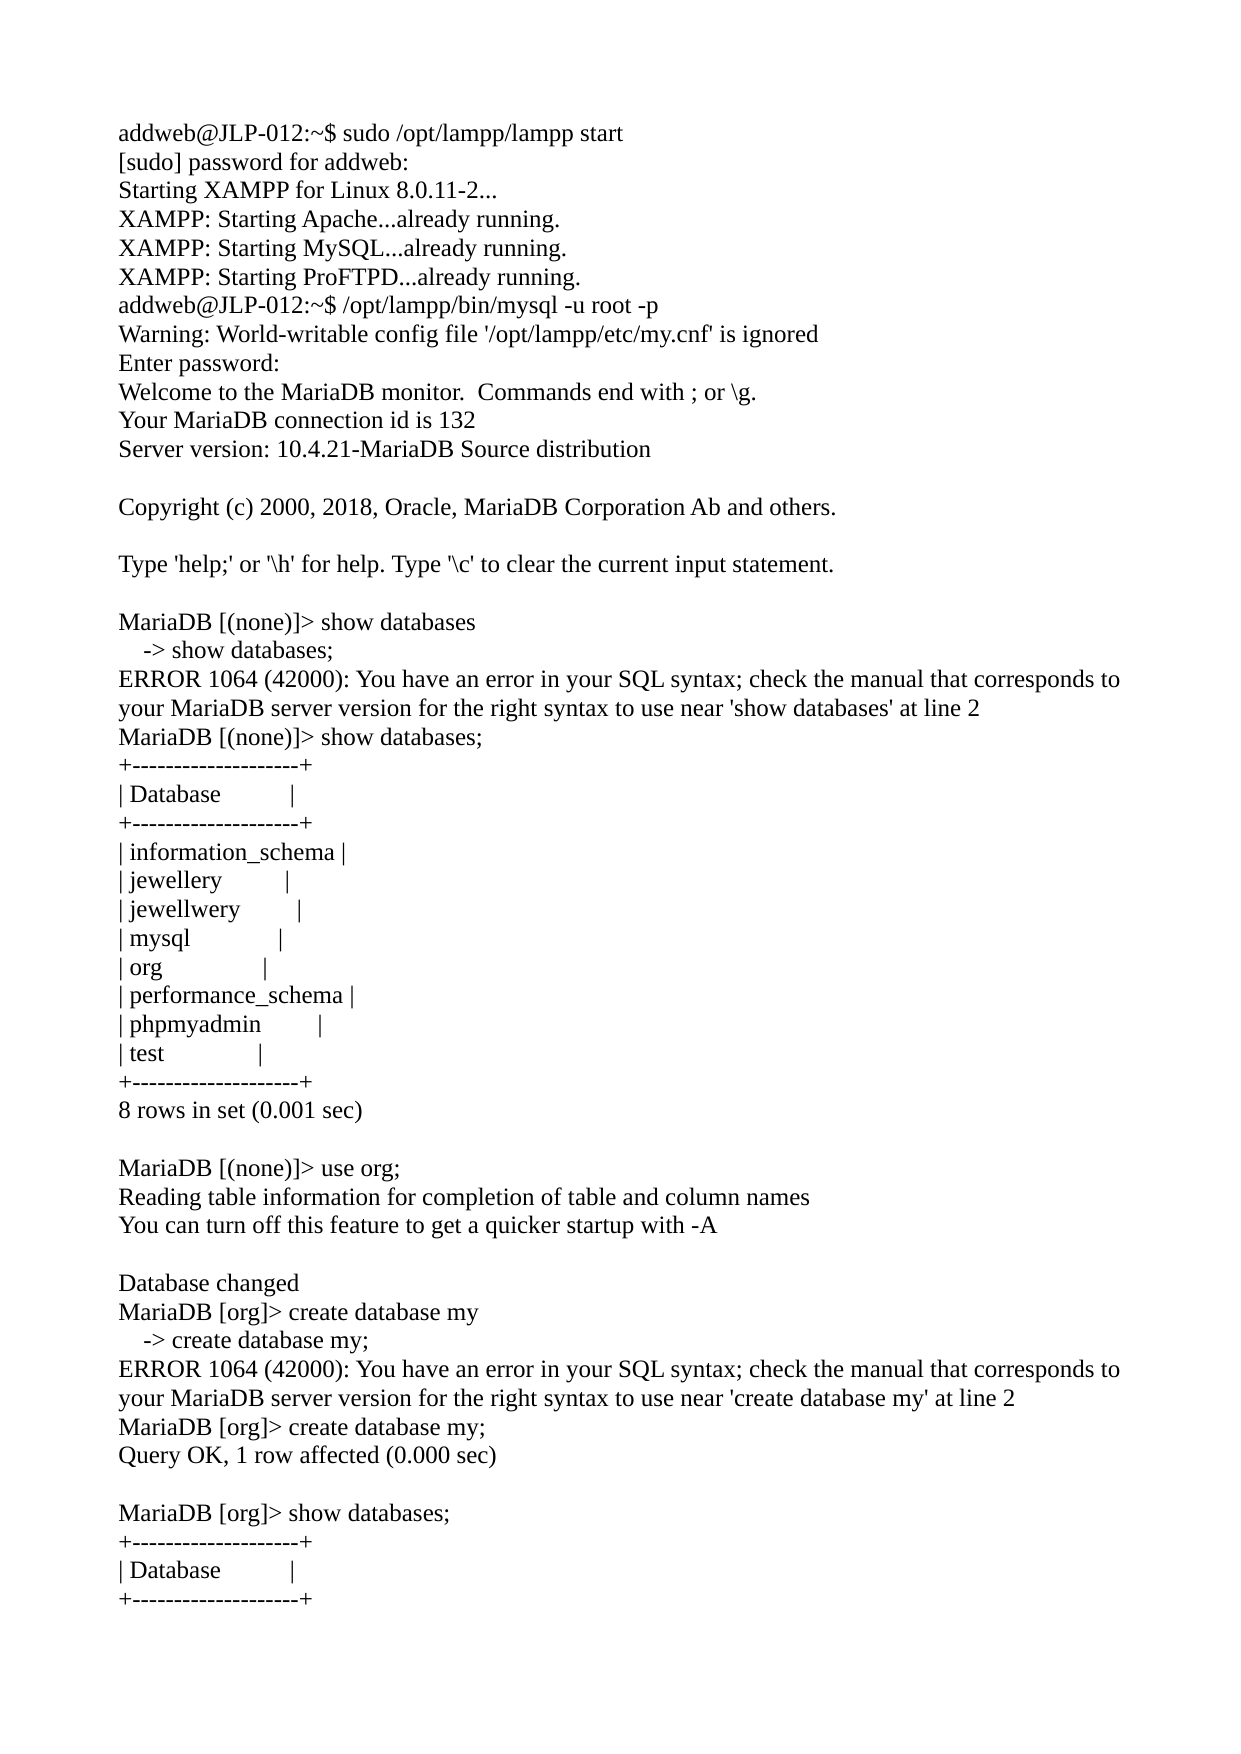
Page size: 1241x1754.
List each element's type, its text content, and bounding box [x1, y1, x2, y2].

text 8 rows in set (0.001 sec) [118, 1096, 1122, 1124]
text | information_schema | [118, 837, 1122, 866]
text Your MariaDB connection id is 132 [118, 406, 1122, 434]
text MariaDB [(none)]> use org; [118, 1153, 1122, 1182]
text | jewellwery | [118, 894, 1122, 923]
text | phpmyadmin | [118, 1009, 1122, 1038]
text XAMPP: Starting MySQL...already running. [118, 233, 1122, 262]
text +--------------------+ [118, 751, 1122, 779]
text | jewellery | [118, 866, 1122, 894]
text XAMPP: Starting Apache...already running. [118, 204, 1122, 233]
text addweb@JLP-012:~$ sudo /opt/lampp/lampp start [118, 118, 1122, 147]
text Database changed [118, 1268, 1122, 1297]
text You can turn off this feature to get a quicker startup with -A [118, 1211, 1122, 1239]
text XAMPP: Starting ProFTPD...already running. [118, 262, 1122, 291]
text ERROR 1064 (42000): You have an error in your SQL syntax; check the manual that corresponds to your MariaDB server version for the right syntax to use near 'show databases' at line 2 [118, 664, 1122, 722]
text MariaDB [(none)]> show databases [118, 607, 1122, 636]
text +--------------------+ [118, 1584, 1122, 1613]
text +--------------------+ [118, 1067, 1122, 1096]
text | mysql | [118, 923, 1122, 952]
text Enter password: [118, 348, 1122, 377]
text | performance_schema | [118, 981, 1122, 1009]
text [sudo] password for addweb: [118, 147, 1122, 176]
text -> show databases; [118, 636, 1122, 664]
text +--------------------+ [118, 1527, 1122, 1556]
text Server version: 10.4.21-MariaDB Source distribution [118, 434, 1122, 463]
text +--------------------+ [118, 808, 1122, 837]
text | Database | [118, 779, 1122, 808]
text Copyright (c) 2000, 2018, Oracle, MariaDB Corporation Ab and others. [118, 492, 1122, 521]
text Type 'help;' or '\h' for help. Type '\c' to clear the current input statement. [118, 549, 1122, 578]
text | test | [118, 1038, 1122, 1067]
text MariaDB [org]> show databases; [118, 1498, 1122, 1527]
text | org | [118, 952, 1122, 981]
text Warning: World-writable config file '/opt/lampp/etc/my.cnf' is ignored [118, 319, 1122, 348]
text | Database | [118, 1556, 1122, 1584]
text MariaDB [(none)]> show databases; [118, 722, 1122, 751]
text Query OK, 1 row affected (0.000 sec) [118, 1441, 1122, 1469]
text -> create database my; [118, 1326, 1122, 1354]
text Reading table information for completion of table and column names [118, 1182, 1122, 1211]
text Starting XAMPP for Linux 8.0.11-2... [118, 176, 1122, 204]
text MariaDB [org]> create database my; [118, 1412, 1122, 1441]
text addweb@JLP-012:~$ /opt/lampp/bin/mysql -u root -p [118, 291, 1122, 319]
text ERROR 1064 (42000): You have an error in your SQL syntax; check the manual that corresponds to your MariaDB server version for the right syntax to use near 'create database my' at line 2 [118, 1354, 1122, 1412]
text MariaDB [org]> create database my [118, 1297, 1122, 1326]
text Welcome to the MariaDB monitor. Commands end with ; or \g. [118, 377, 1122, 406]
